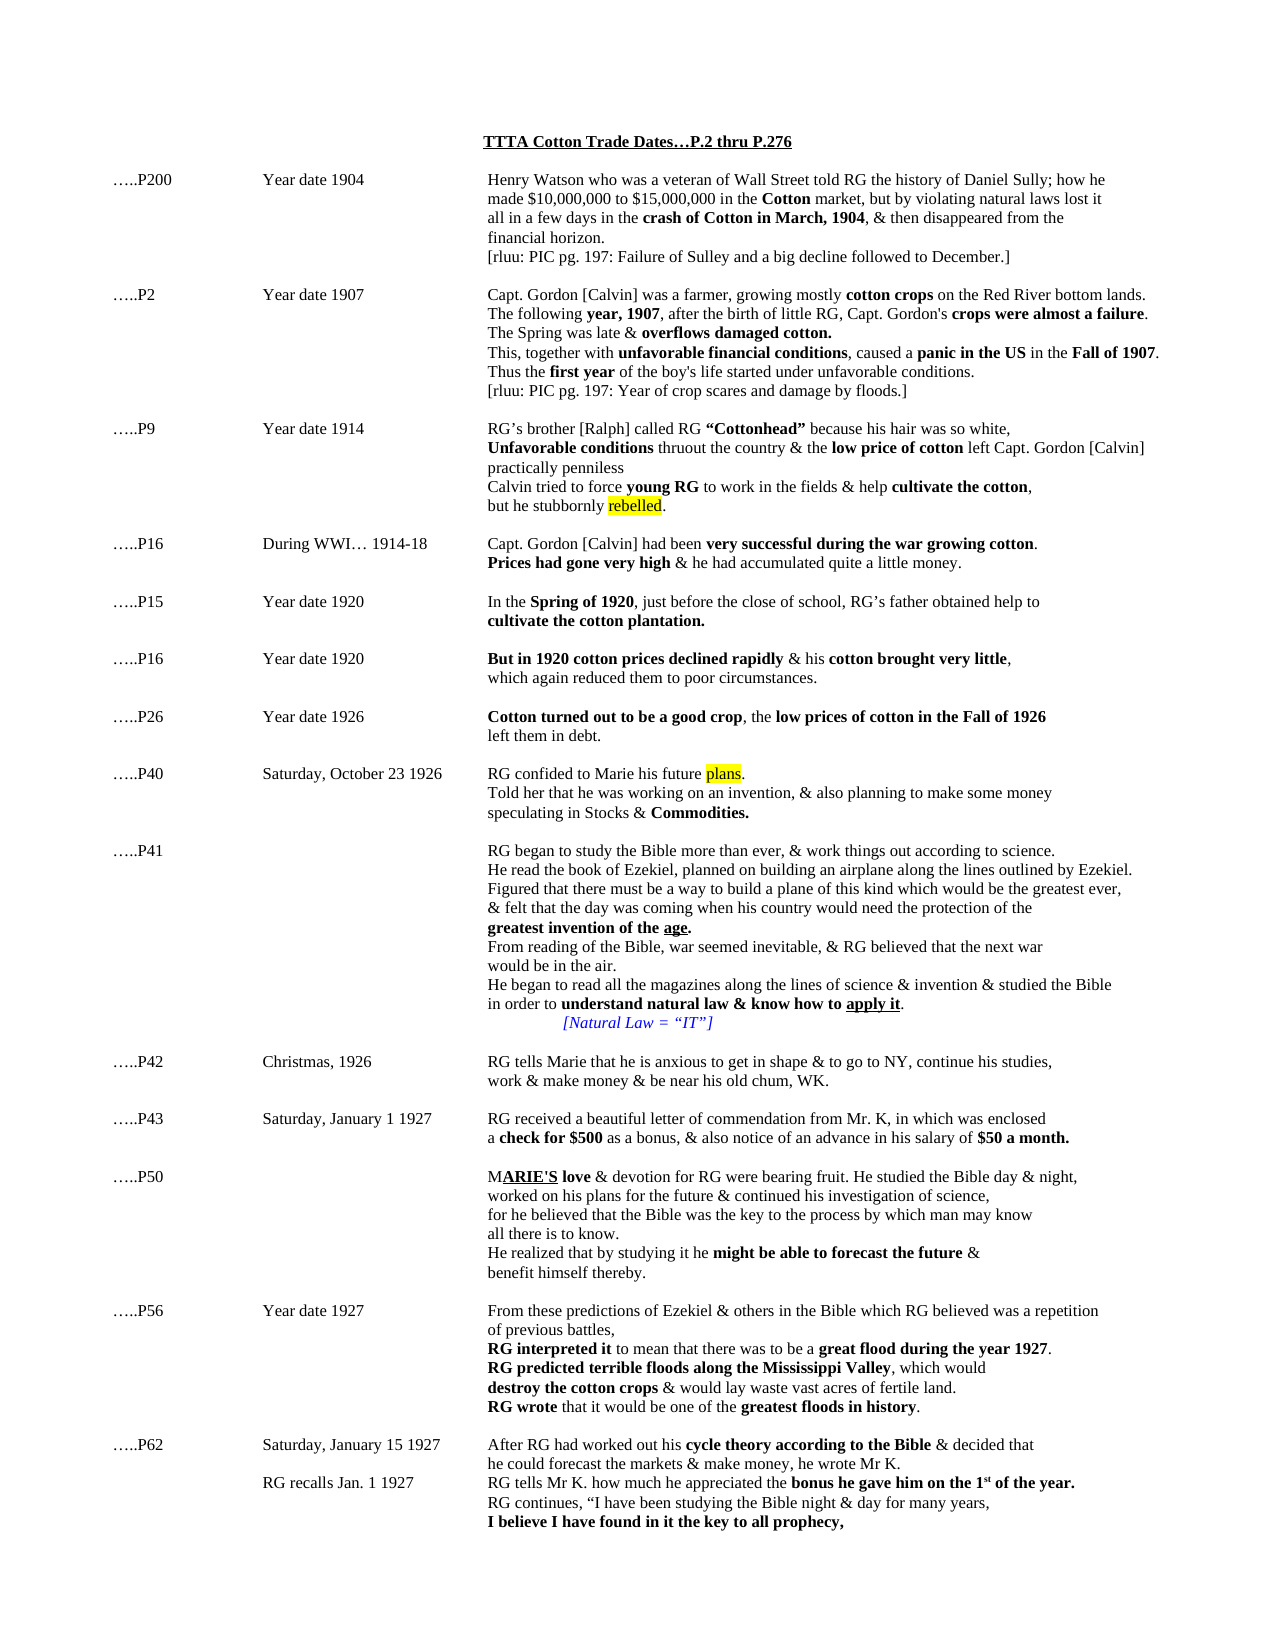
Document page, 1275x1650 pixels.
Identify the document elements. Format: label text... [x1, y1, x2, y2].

text all in a few days in the crash of Cotton in March, 1904, & then disappeared from the [112, 208, 1133, 227]
text Told her that he was working on an invention, & also planning to make some money [412, 783, 1162, 802]
text RG continues, “I have been studying the Bible night & day for many years, [112, 1492, 1162, 1512]
text …..P16 Year date 1920 But in 1920 cotton prices declined rapidly & his cotton brought very little, [112, 649, 1162, 668]
text Thus the first year of the boy's life started under unfavorable conditions. [412, 362, 1162, 381]
text he could forecast the markets & make money, he wrote Mr K. [112, 1454, 1162, 1473]
text He realized that by studying it he might be able to forecast the future & [412, 1243, 1162, 1262]
text …..P15 Year date 1920 In the Spring of 1920, just before the close of school, RG’s father obtained help to [112, 592, 1162, 611]
text …..P16 During WWI… 1914-18 Capt. Gordon [Calvin] had been very successful during the war growing cotton. [112, 534, 1162, 553]
text a check for $500 as a bonus, & also notice of an advance in his salary of $50 a month. [112, 1128, 1162, 1147]
text practically penniless [112, 457, 1162, 477]
text worked on his plans for the future & continued his investigation of science, [112, 1186, 1162, 1205]
text all there is to know. [112, 1224, 1162, 1243]
text [rluu: PIC pg. 197: Failure of Sulley and a big decline followed to December.] [112, 247, 1133, 266]
text financial horizon. [112, 227, 1133, 247]
text This, together with unfavorable financial conditions, caused a panic in the US in the Fall of 1907. [412, 342, 1162, 362]
text greatest invention of the age. [412, 917, 1162, 937]
text & felt that the day was coming when his country would need the protection of the [412, 898, 1162, 917]
text Calvin tried to force young RG to work in the fields & help cultivate the cotton, [412, 477, 1162, 496]
text Prices had gone very high & he had accumulated quite a little money. [112, 553, 1162, 572]
text Figured that there must be a way to build a plane of this kind which would be the greatest ever, [412, 879, 1162, 898]
text I believe I have found in it the key to all prophecy, [112, 1512, 1162, 1531]
text cultivate the cotton plantation. [112, 611, 1162, 630]
text …..P41 RG began to study the Bible more than ever, & work things out according to science. [112, 841, 1162, 860]
text benefit himself thereby. [412, 1262, 1162, 1282]
text …..P42 Christmas, 1926 RG tells Marie that he is anxious to get in shape & to go to NY, continue his studies, [112, 1052, 1162, 1071]
text which again reduced them to poor circumstances. [112, 668, 1162, 687]
text …..P40 Saturday, October 23 1926 RG confided to Marie his future plans. [112, 764, 1162, 783]
text for he believed that the Bible was the key to the process by which man may know [112, 1205, 1162, 1224]
text Unfavorable conditions thruout the country & the low price of cotton left Capt. Gordon [Calvin] [112, 438, 1162, 457]
text RG wrote that it would be one of the greatest floods in history. [412, 1397, 1162, 1416]
text …..P2 Year date 1907 Capt. Gordon [Calvin] was a farmer, growing mostly cotton crops on the Red River bottom lands. [112, 285, 1162, 304]
text …..P26 Year date 1926 Cotton turned out to be a good crop, the low prices of cotton in the Fall of 1926 [112, 707, 1162, 726]
text …..P50 MARIE'S love & devotion for RG were bearing fruit. He studied the Bible day & night, [112, 1167, 1162, 1186]
text would be in the air. [412, 956, 1162, 975]
text He began to read all the magazines along the lines of science & invention & studied the Bible [412, 975, 1162, 994]
text but he stubbornly rebelled. [412, 496, 1162, 515]
text made $10,000,000 to $15,000,000 in the Cotton market, but by violating natural laws lost it [112, 189, 1133, 208]
text …..P9 Year date 1914 RG’s brother [Ralph] called RG “Cottonhead” because his hair was so white, [112, 419, 1162, 438]
text He read the book of Ezekiel, planned on building an airplane along the lines outlined by Ezekiel. [112, 860, 1162, 879]
text …..P200 Year date 1904 Henry Watson who was a veteran of Wall Street told RG the history of Daniel Sully; how he [112, 170, 1133, 189]
text destroy the cotton crops & would lay waste vast acres of fertile land. [412, 1377, 1162, 1397]
text in order to understand natural law & know how to apply it. [Natural Law = “IT”] [412, 994, 1162, 1032]
text From reading of the Bible, war seemed inevitable, & RG believed that the next war [412, 937, 1162, 956]
text RG predicted terrible floods along the Mississippi Valley, which would [412, 1358, 1162, 1377]
text …..P43 Saturday, January 1 1927 RG received a beautiful letter of commendation from Mr. K, in which was enclosed [112, 1109, 1162, 1128]
text of previous battles, [112, 1320, 1162, 1339]
text RG recalls Jan. 1 1927 RG tells Mr K. how much he appreciated the bonus he gave him on the 1st of the year. [112, 1473, 1162, 1492]
text …..P56 Year date 1927 From these predictions of Ezekiel & others in the Bible which RG believed was a repetition [112, 1301, 1162, 1320]
text The following year, 1907, after the birth of little RG, Capt. Gordon's crops were almost a failure. The Spring was late & overflows damaged cotton. [412, 304, 1162, 342]
text work & make money & be near his old chum, WK. [112, 1071, 1162, 1090]
text …..P62 Saturday, January 15 1927 After RG had worked out his cycle theory according to the Bible & decided that [112, 1435, 1162, 1454]
text left them in debt. [112, 726, 1162, 745]
text speculating in Stocks & Commodities. [412, 802, 1162, 822]
text TTTA Cotton Trade Dates…P.2 thru P.276 [112, 132, 1162, 151]
text RG interpreted it to mean that there was to be a great flood during the year 1927. [412, 1339, 1162, 1358]
text [rluu: PIC pg. 197: Year of crop scares and damage by floods.] [112, 381, 1133, 400]
